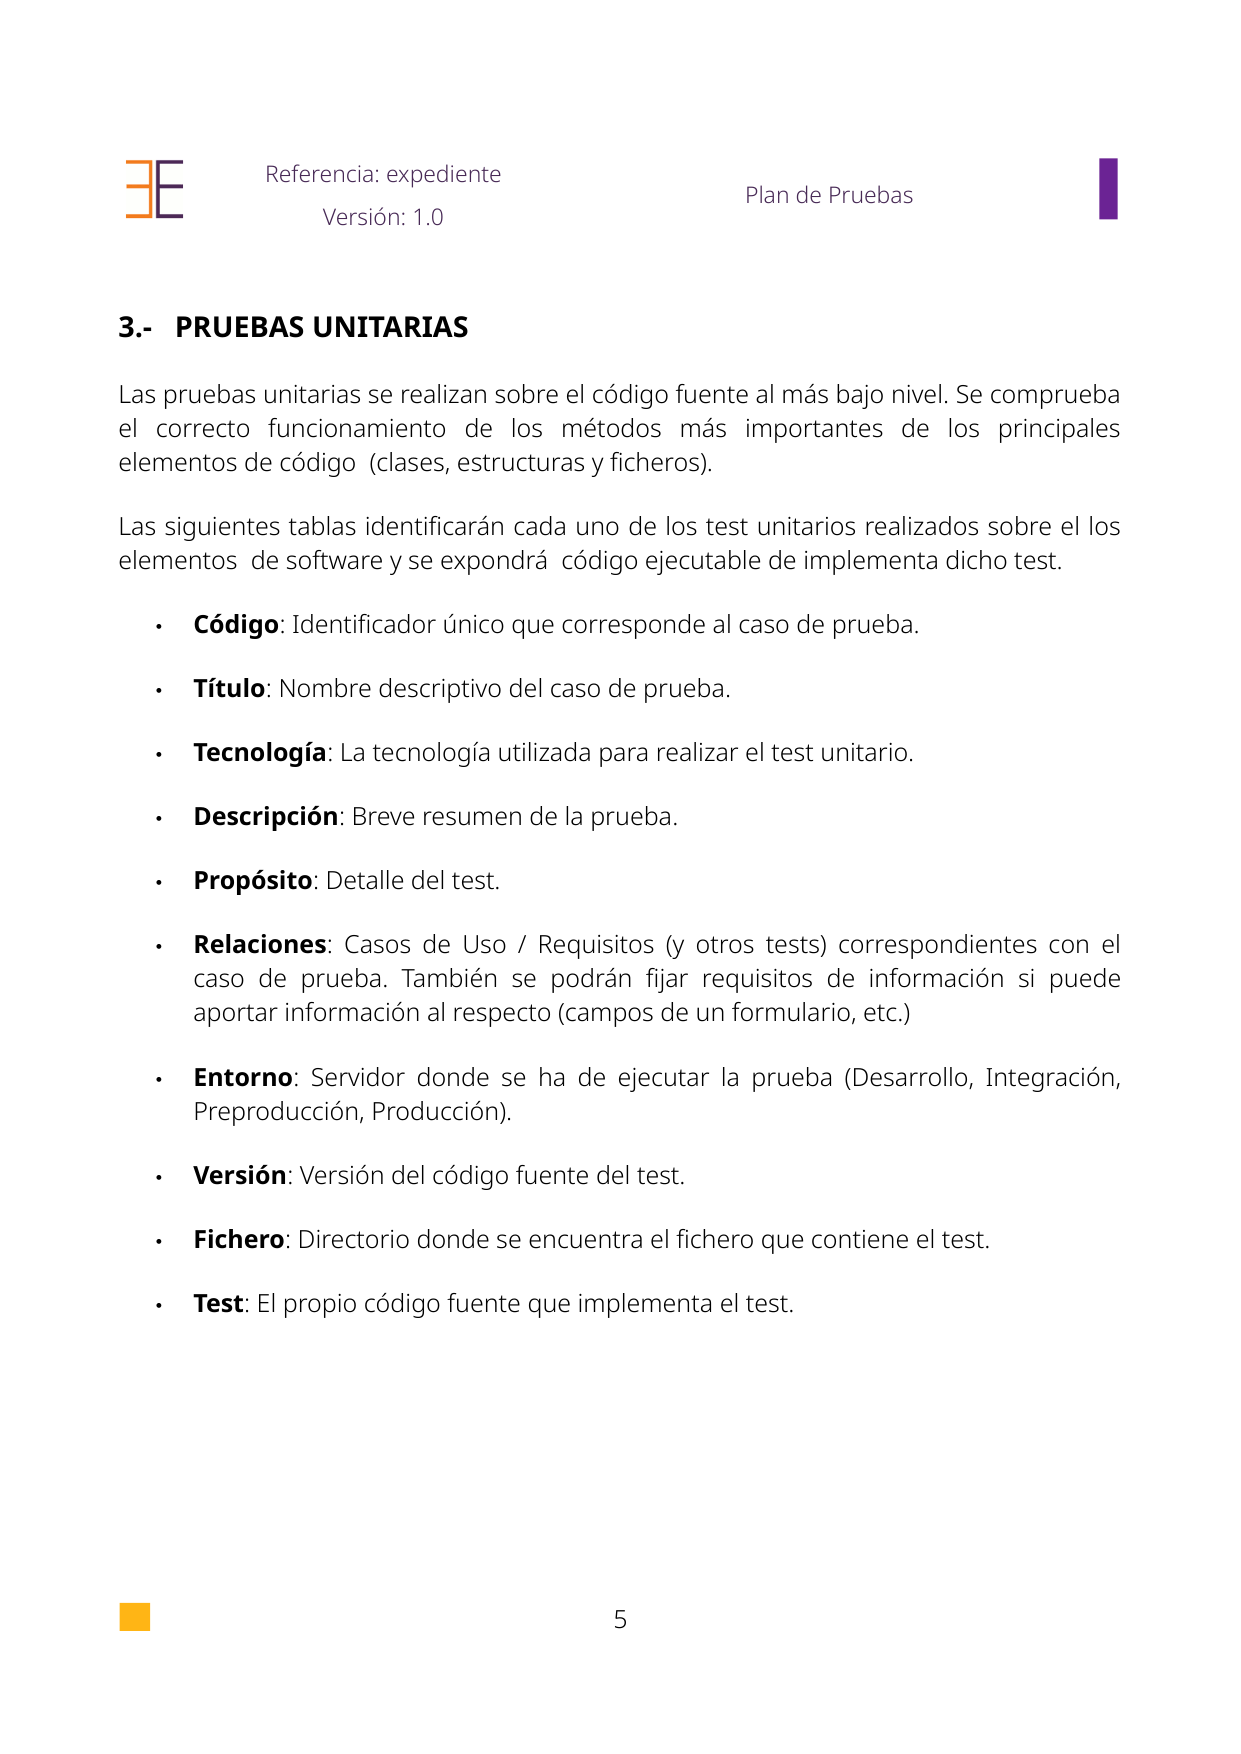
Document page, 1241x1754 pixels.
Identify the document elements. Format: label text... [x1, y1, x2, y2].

list Fichero: Directorio donde se encuentra el fichero que contiene el test. [156, 1221, 1122, 1255]
list Tecnología: La tecnología utilizada para realizar el test unitario. [156, 735, 1122, 769]
text Las pruebas unitarias se realizan sobre el código fuente al más bajo nivel. Se comprueba el correcto funcionamiento de los métodos más importantes de los principales elementos de código (clases, estructuras y ficheros). [118, 376, 1122, 478]
list Descripción: Breve resumen de la prueba. [156, 799, 1122, 833]
list Test: El propio código fuente que implementa el test. [156, 1285, 1122, 1319]
list Versión: Versión del código fuente del test. [156, 1157, 1122, 1191]
list Entorno: Servidor donde se ha de ejecutar la prueba (Desarrollo, Integración, Preproducción, Producción). [156, 1059, 1122, 1127]
list Propósito: Detalle del test. [156, 863, 1122, 897]
subtitle Pruebas Unitarias [118, 307, 1122, 346]
list Relaciones: Casos de Uso / Requisitos (y otros tests) correspondientes con el caso de prueba. También se podrán fijar requisitos de información si puede aportar información al respecto (campos de un formulario, etc.) [156, 927, 1122, 1029]
text Las siguientes tablas identificarán cada uno de los test unitarios realizados sobre el los elementos de software y se expondrá código ejecutable de implementa dicho test. [118, 508, 1122, 577]
picture [125, 159, 184, 219]
list Código: Identificador único que corresponde al caso de prueba. [156, 607, 1122, 641]
list Título: Nombre descriptivo del caso de prueba. [156, 671, 1122, 705]
